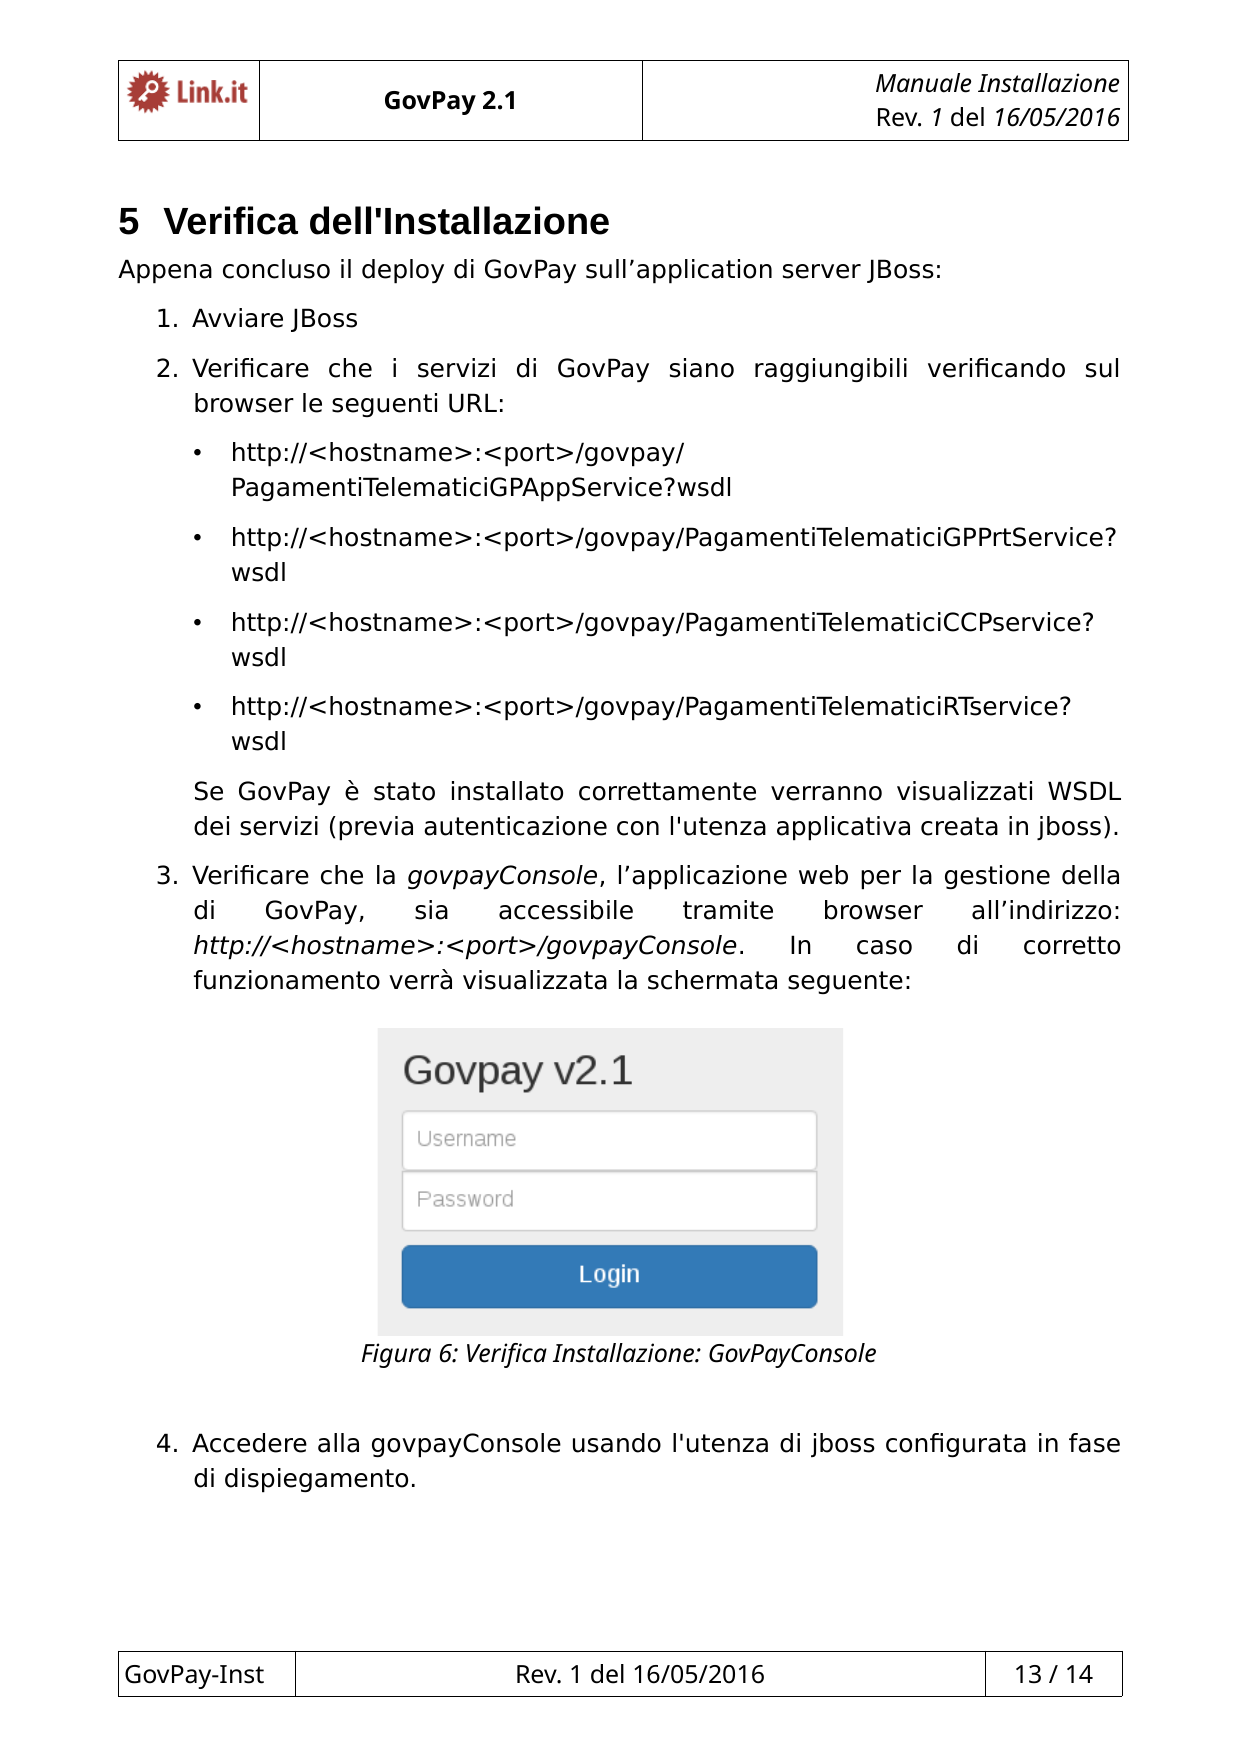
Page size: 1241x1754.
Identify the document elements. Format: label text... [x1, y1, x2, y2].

list Verificare che la govpayConsole, l’applicazione web per la gestione della di GovPay, sia accessibile tramite browser all’indirizzo: http://<hostname>:<port>/govpayConsole. In caso di corretto funzionamento verrà visualizzata la schermata seguente: [156, 862, 1122, 996]
subtitle Verifica dell'Installazione [118, 199, 1122, 242]
list Accedere alla govpayConsole usando l'utenza di jboss configurata in fase di dispiegamento. [156, 1429, 1122, 1494]
list http://<hostname>:<port>/govpay/PagamentiTelematiciCCPservice?wsdl [193, 608, 1122, 672]
list Verificare che i servizi di GovPay siano raggiungibili verificando sul browser le seguenti URL: [156, 354, 1122, 418]
list http://<hostname>:<port>/govpay/PagamentiTelematiciGPPrtService?wsdl [193, 523, 1122, 587]
list Se GovPay è stato installato correttamente verranno visualizzati WSDL dei servizi (previa autenticazione con l'utenza applicativa creata in jboss). [193, 777, 1122, 841]
picture [377, 1028, 844, 1336]
text Appena concluso il deploy di GovPay sull’application server JBoss: [118, 255, 1122, 284]
picture [123, 65, 254, 119]
list http://<hostname>:<port>/govpay/PagamentiTelematiciRTservice?wsdl [193, 692, 1122, 757]
list http://<hostname>:<port>/govpay/PagamentiTelematiciGPAppService?wsdl [193, 439, 1122, 503]
list Avviare JBoss [156, 304, 1122, 334]
text Figura 6: Verifica Installazione: GovPayConsole [314, 1029, 926, 1370]
